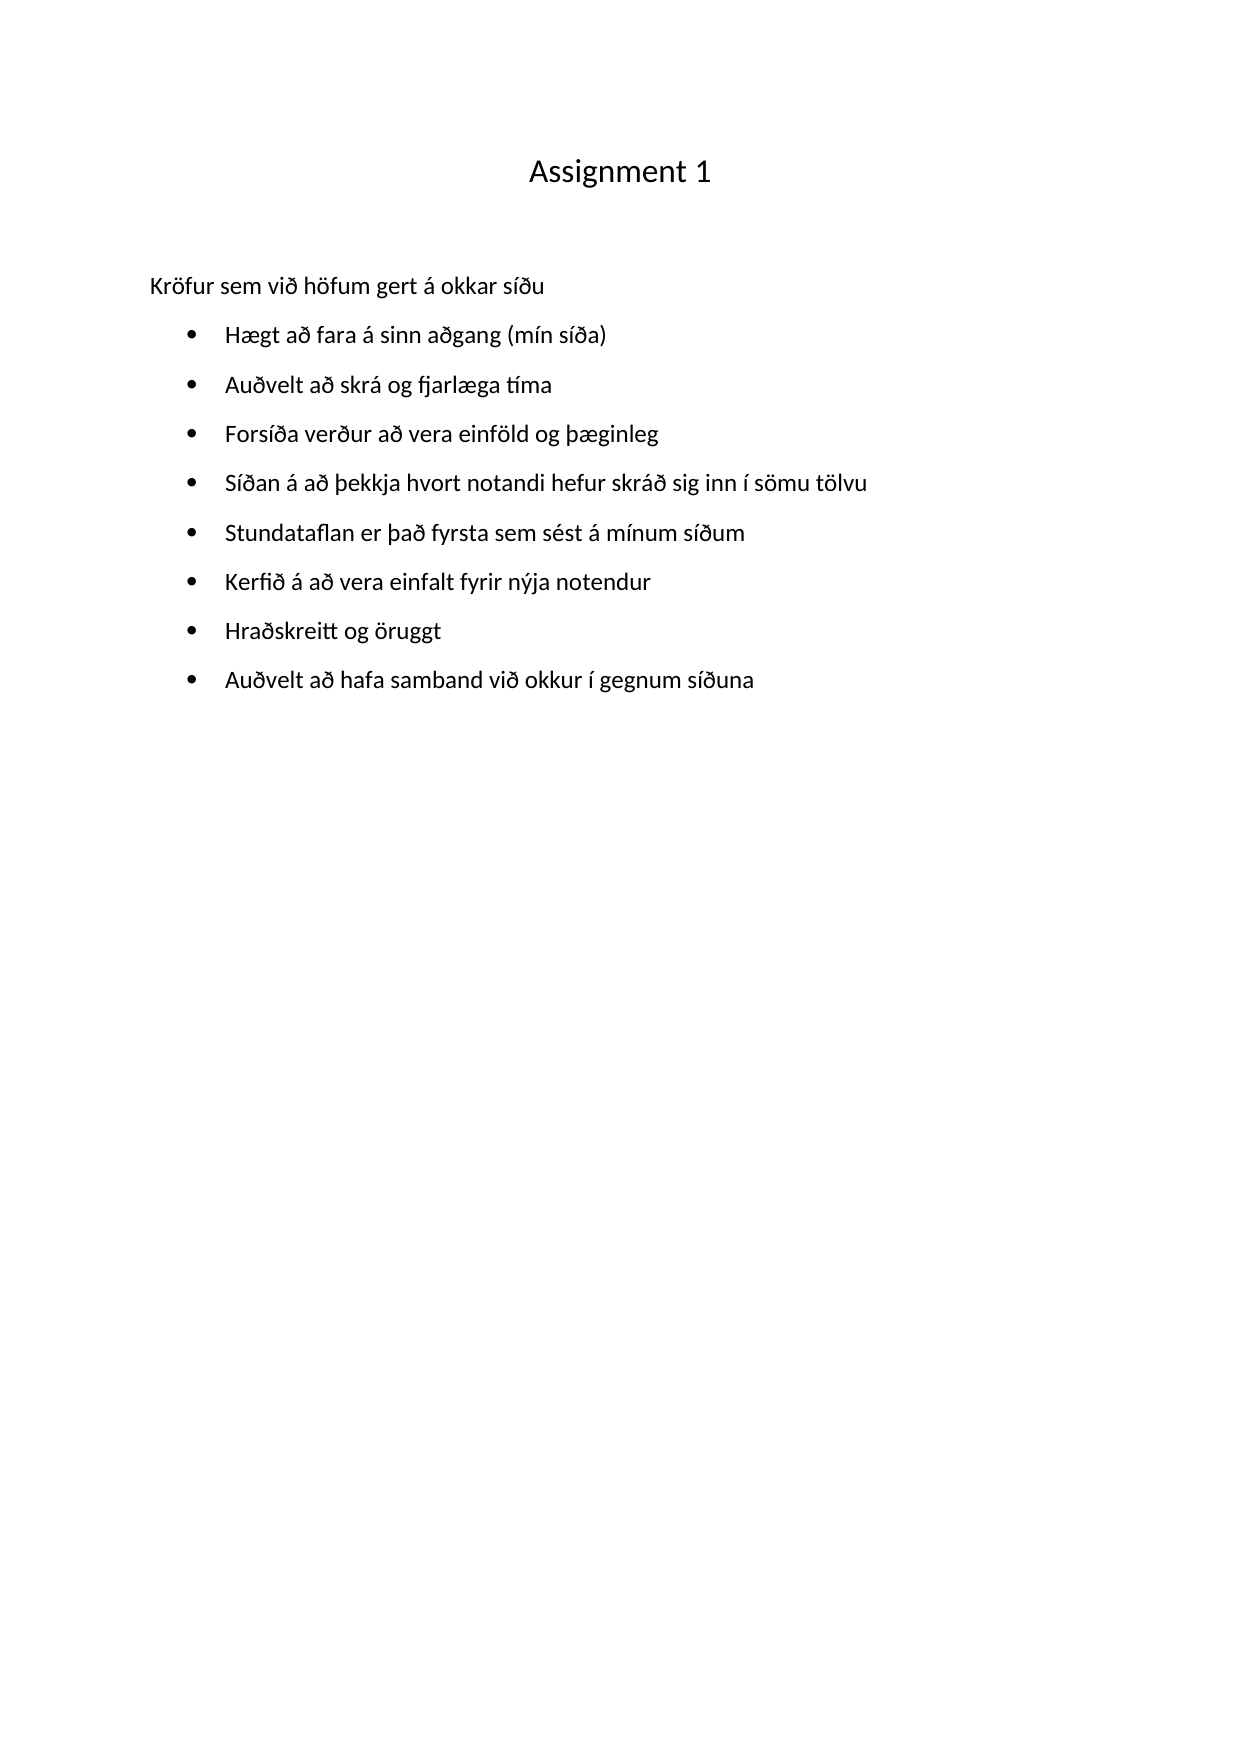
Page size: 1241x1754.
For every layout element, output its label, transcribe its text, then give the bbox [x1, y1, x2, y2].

list Hægt að fara á sinn aðgang (mín síða) [187, 320, 1090, 350]
list Kerfið á að vera einfalt fyrir nýja notendur [187, 566, 1090, 597]
list Auðvelt að hafa samband við okkur í gegnum síðuna [187, 664, 1090, 695]
list Auðvelt að skrá og fjarlæga tíma [187, 369, 1090, 399]
list Forsíða verður að vera einföld og þæginleg [187, 418, 1090, 449]
list Stundataflan er það fyrsta sem sést á mínum síðum [187, 517, 1090, 547]
text Assignment 1 [150, 150, 1090, 191]
list Síðan á að þekkja hvort notandi hefur skráð sig inn í sömu tölvu [187, 467, 1090, 498]
text Kröfur sem við höfum gert á okkar síðu [150, 270, 1090, 301]
list Hraðskreitt og öruggt [187, 615, 1090, 646]
